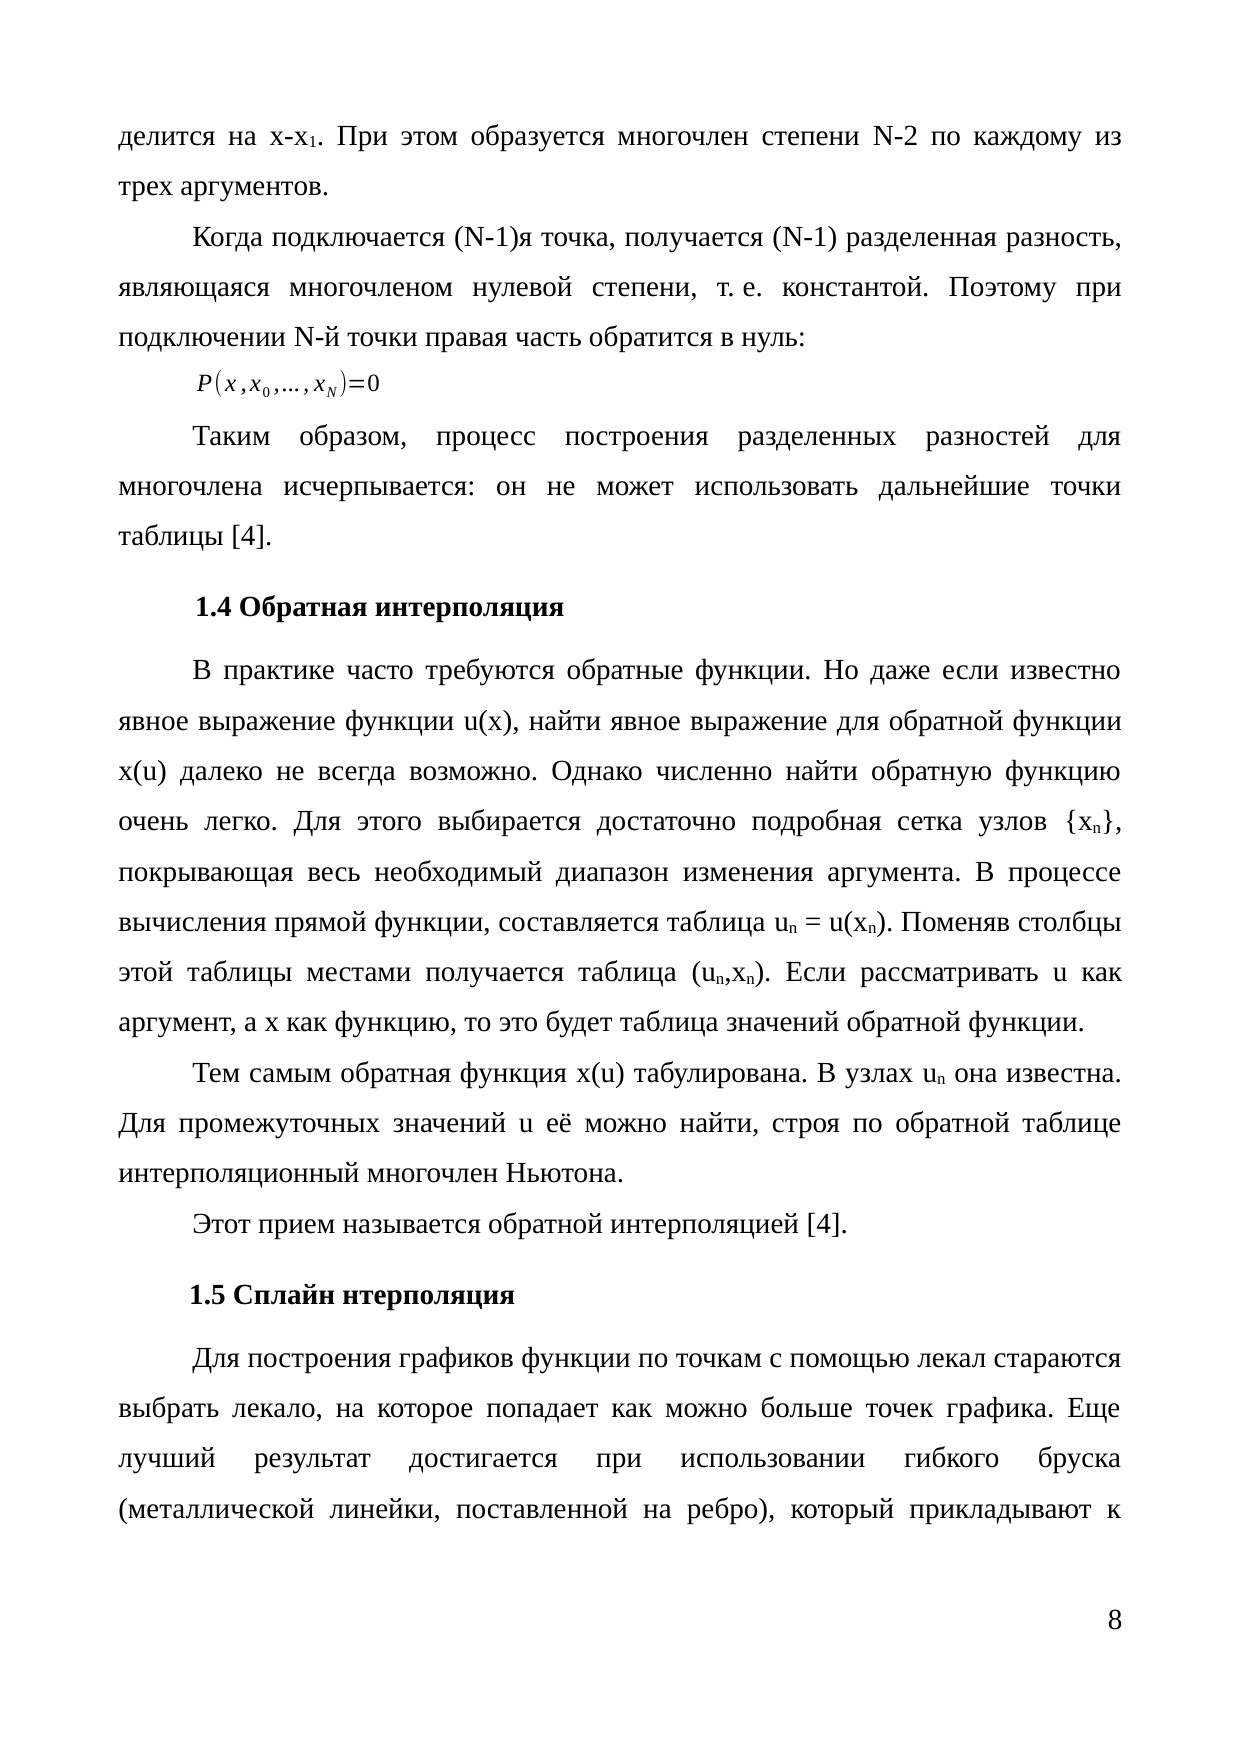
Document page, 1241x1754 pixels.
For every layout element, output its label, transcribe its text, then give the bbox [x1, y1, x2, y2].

text Для построения графиков функции по точкам с помощью лекал стараются выбрать лекало, на которое попадает как можно больше точек графика. Еще лучший результат достигается при использовании гибкого бруска (металлической линейки, поставленной на ребро), который прикладывают к [118, 1340, 1122, 1524]
text В практике часто требуются обратные функции. Но даже если известно явное выражение функции u(x), найти явное выражение для обратной функции x(u) далеко не всегда возможно. Однако численно найти обратную функцию очень легко. Для этого выбирается достаточно подробная сетка узлов {xn}, покрывающая весь необходимый диапазон изменения аргумента. В процессе вычисления прямой функции, составляется таблица un = u(xn). Поменяв столбцы этой таблицы местами получается таблица (un,xn). Если рассматривать u как аргумент, а x как функцию, то это будет таблица значений обратной функции. [118, 652, 1122, 1038]
text Таким образом, процесс построения разделенных разностей для многочлена исчерпывается: он не может использовать дальнейшие точки таблицы [4]. [118, 418, 1122, 552]
text Когда подключается (N-1)я точка, получается (N-1) разделенная разность, являющаяся многочленом нулевой степени, т. е. константой. Поэтому при подключении N-й точки правая часть обратится в нуль: [118, 219, 1122, 353]
subtitle 1.5 Сплайн нтерполяция [118, 1277, 1122, 1311]
text делится на x-x1. При этом образуется многочлен степени N-2 по каждому из трех аргументов. [118, 118, 1122, 202]
text Тем самым обратная функция x(u) табулирована. В узлах un она известна. Для промежуточных значений u её можно найти, строя по обратной таблице интерполяционный многочлен Ньютона. [118, 1055, 1122, 1189]
text Этот прием называется обратной интерполяцией [4]. [118, 1206, 1122, 1239]
subtitle 1.4 Обратная интерполяция [118, 589, 1122, 623]
